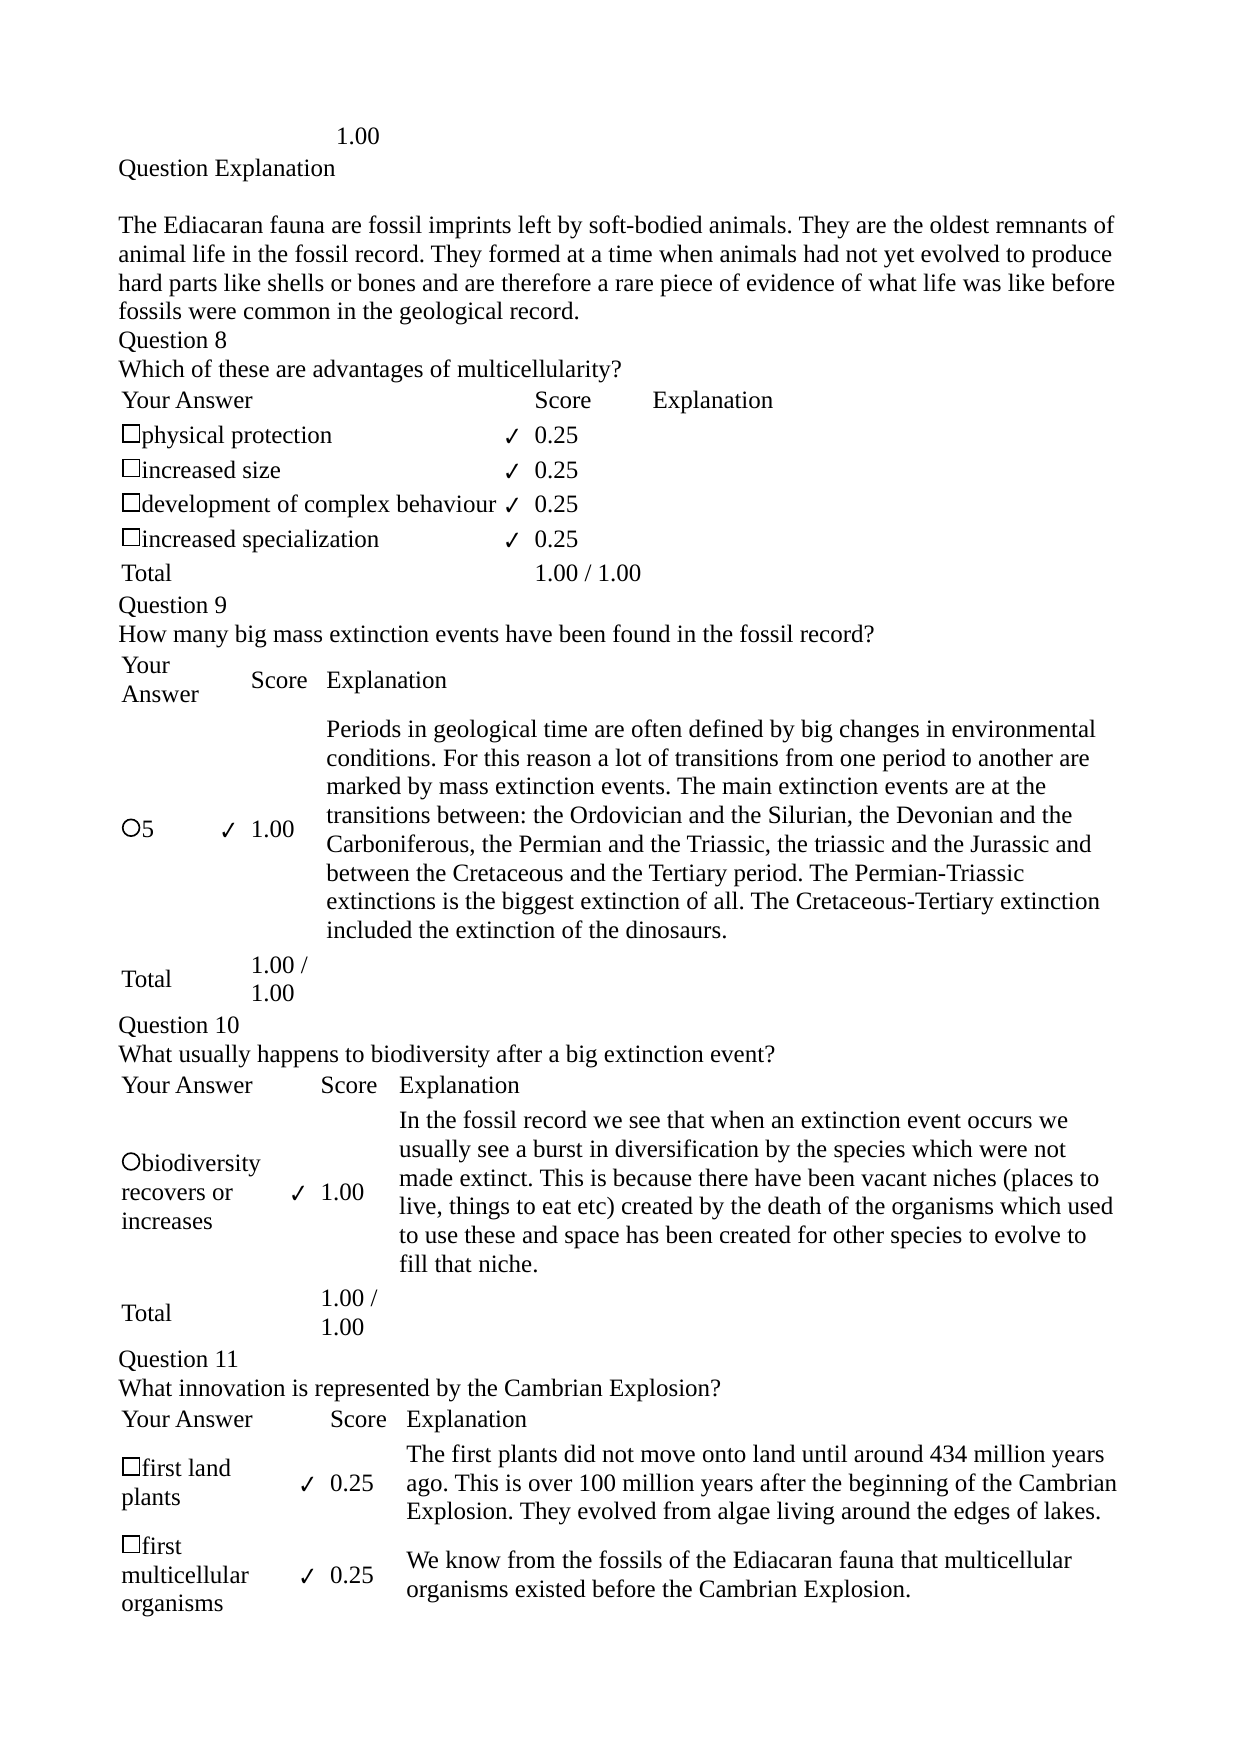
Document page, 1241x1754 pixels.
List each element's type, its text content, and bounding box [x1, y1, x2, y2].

table_cell Total [118, 556, 502, 590]
table_cell ✔ [502, 452, 531, 486]
table_cell 1.00 / 1.00 [531, 556, 649, 590]
table_cell [118, 118, 303, 153]
table_cell ✔ [218, 711, 248, 947]
table_cell [650, 417, 795, 452]
table_cell 1.00 [248, 711, 323, 947]
table_header Explanation [323, 648, 1122, 711]
text Question Explanation The Ediacaran fauna are fossil imprints left by soft-bodied animals. They are the oldest remnants of animal life in the fossil record. They formed at a time when animals had not yet evolved to produce hard parts like shells or bones and are therefore a rare piece of evidence of what life was like before fossils were common in the geological record. [118, 153, 1122, 325]
table_cell 1.00 [333, 118, 424, 153]
table_cell Total [118, 1281, 288, 1344]
table_cell physical protection [118, 417, 502, 452]
table_cell 1.00 / 1.00 [248, 947, 323, 1010]
table_cell ✔ [502, 521, 531, 556]
text What innovation is represented by the Cambrian Explosion? [118, 1373, 1122, 1401]
text What usually happens to biodiversity after a big extinction event? [118, 1039, 1122, 1068]
table_header [297, 1401, 327, 1436]
table_header Your Answer [118, 1401, 297, 1436]
table_cell ✔ [297, 1528, 327, 1620]
table_cell increased size [118, 452, 502, 486]
table_cell We know from the fossils of the Ediacaran fauna that multicellular organisms existed before the Cambrian Explosion. [403, 1528, 1122, 1620]
table_cell [303, 118, 333, 153]
table_cell Periods in geological time are often defined by big changes in environmental conditions. For this reason a lot of transitions from one period to another are marked by mass extinction events. The main extinction events are at the transitions between: the Ordovician and the Silurian, the Devonian and the Carboniferous, the Permian and the Triassic, the triassic and the Jurassic and between the Cretaceous and the Tertiary period. The Permian-Triassic extinctions is the biggest extinction of all. The Cretaceous-Tertiary extinction included the extinction of the dinosaurs. [323, 711, 1122, 947]
table_cell [424, 118, 1122, 153]
table_header Your Answer [118, 1068, 288, 1102]
table_cell increased specialization [118, 521, 502, 556]
table_header Explanation [650, 383, 795, 417]
table_cell ✔ [502, 486, 531, 521]
table_cell [323, 947, 1122, 1010]
table_cell [396, 1281, 1122, 1344]
table_cell 0.25 [327, 1436, 403, 1528]
table_cell The first plants did not move onto land until around 434 million years ago. This is over 100 million years after the beginning of the Cambrian Explosion. They evolved from algae living around the edges of lakes. [403, 1436, 1122, 1528]
table_header Explanation [396, 1068, 1122, 1102]
text Question 8 [118, 325, 1122, 354]
table_cell 0.25 [531, 417, 649, 452]
text Question 10 [118, 1010, 1122, 1039]
table_cell 1.00 / 1.00 [318, 1281, 396, 1344]
table_cell [650, 556, 795, 590]
text Question 9 [118, 590, 1122, 619]
table_header Score [318, 1068, 396, 1102]
text How many big mass extinction events have been found in the fossil record? [118, 619, 1122, 648]
table_cell In the fossil record we see that when an extinction event occurs we usually see a burst in diversification by the species which were not made extinct. This is because there have been vacant niches (places to live, things to eat etc) created by the death of the organisms which used to use these and space has been created for other species to evolve to fill that niche. [396, 1102, 1122, 1281]
table_header [288, 1068, 317, 1102]
text Which of these are advantages of multicellularity? [118, 354, 1122, 383]
table_header Score [327, 1401, 403, 1436]
table_header Score [248, 648, 323, 711]
table_cell 1.00 [318, 1102, 396, 1281]
table_cell 5 [118, 711, 218, 947]
table_cell [288, 1281, 317, 1344]
table_cell [502, 556, 531, 590]
table_header Your Answer [118, 648, 218, 711]
table_cell development of complex behaviour [118, 486, 502, 521]
table_cell first multicellular organisms [118, 1528, 297, 1620]
table_cell first land plants [118, 1436, 297, 1528]
table_cell biodiversity recovers or increases [118, 1102, 288, 1281]
table_cell ✔ [502, 417, 531, 452]
table_cell [650, 452, 795, 486]
table_cell 0.25 [531, 486, 649, 521]
table_header Your Answer [118, 383, 502, 417]
table_cell Total [118, 947, 218, 1010]
table_cell ✔ [297, 1436, 327, 1528]
text Question 11 [118, 1344, 1122, 1373]
table_header Explanation [403, 1401, 1122, 1436]
table_header [502, 383, 531, 417]
table_header Score [531, 383, 649, 417]
table_cell [650, 521, 795, 556]
table_header [218, 648, 248, 711]
table_cell [218, 947, 248, 1010]
table_cell 0.25 [327, 1528, 403, 1620]
table_cell ✔ [288, 1102, 317, 1281]
table_cell 0.25 [531, 452, 649, 486]
table_cell [650, 486, 795, 521]
table_cell 0.25 [531, 521, 649, 556]
